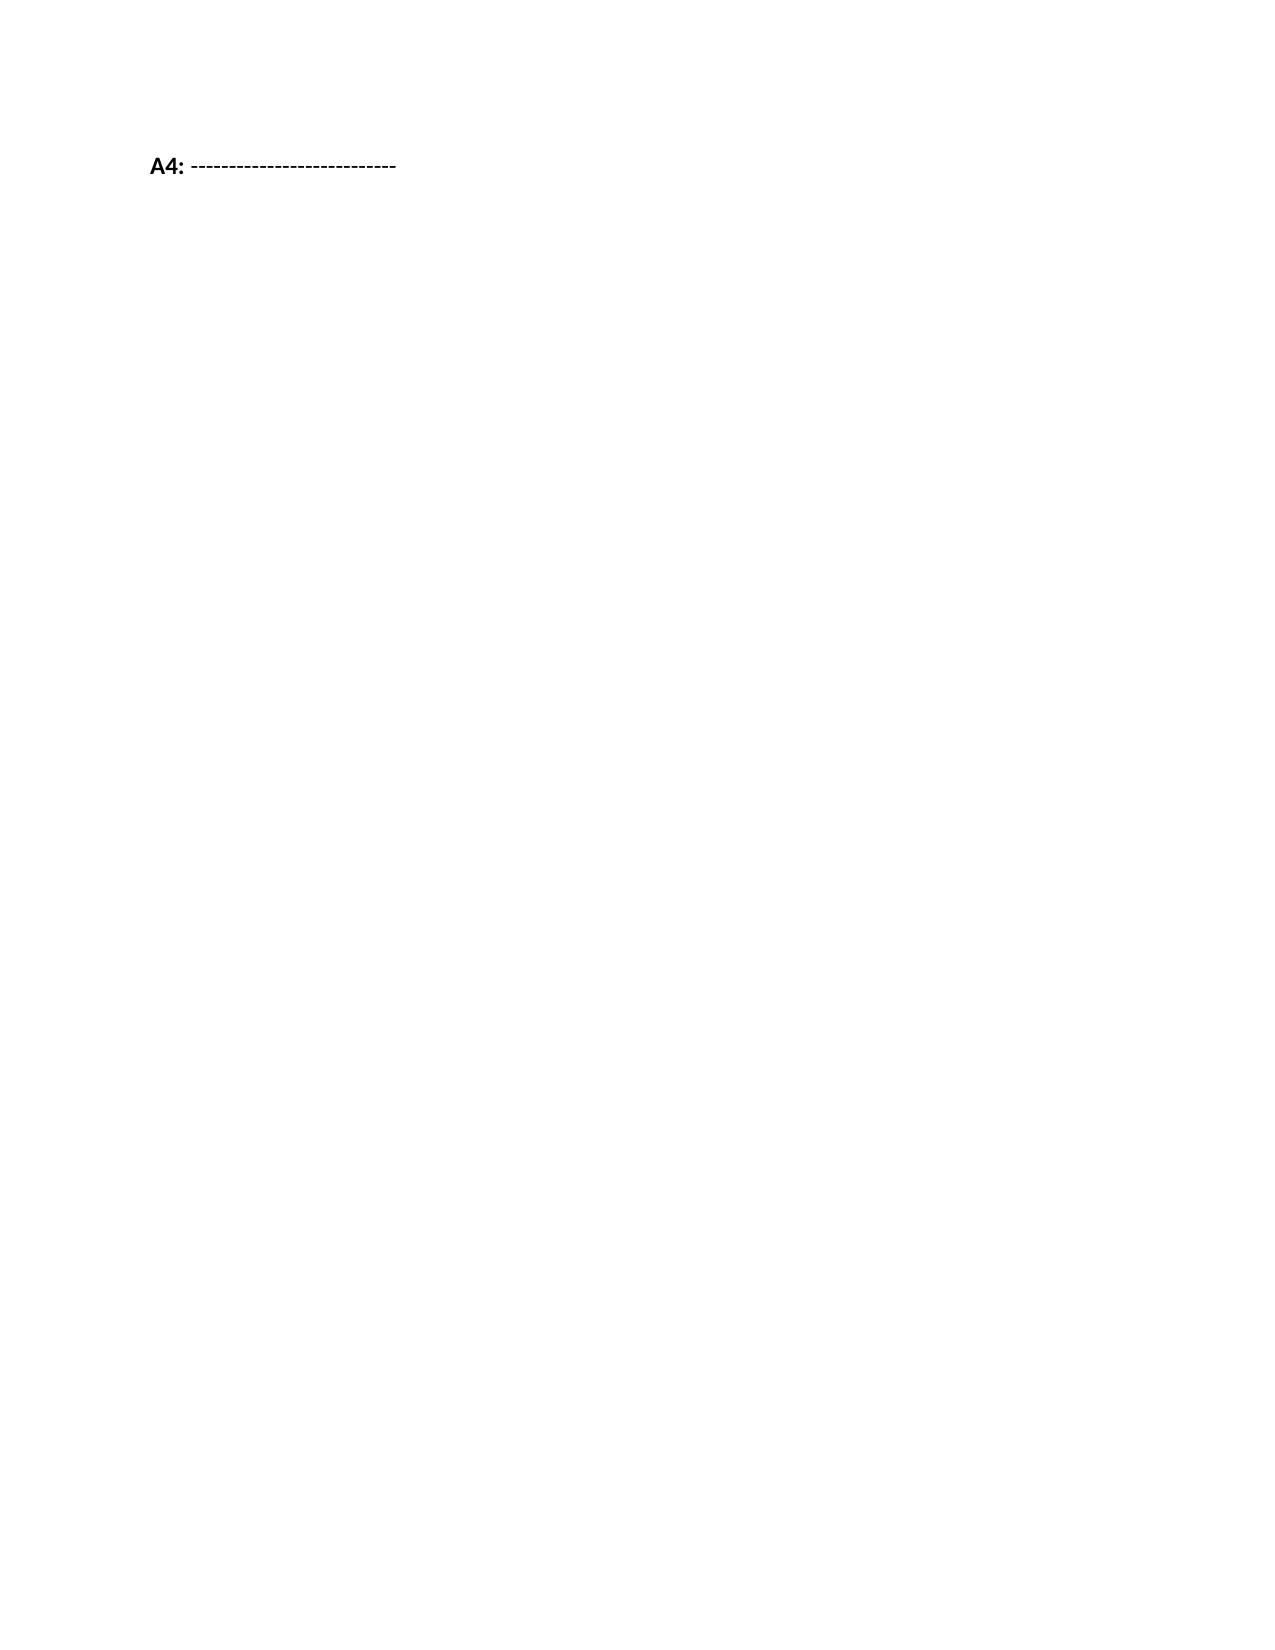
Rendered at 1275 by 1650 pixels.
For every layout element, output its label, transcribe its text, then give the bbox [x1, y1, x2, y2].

text A4: --------------------------- [150, 150, 1125, 181]
